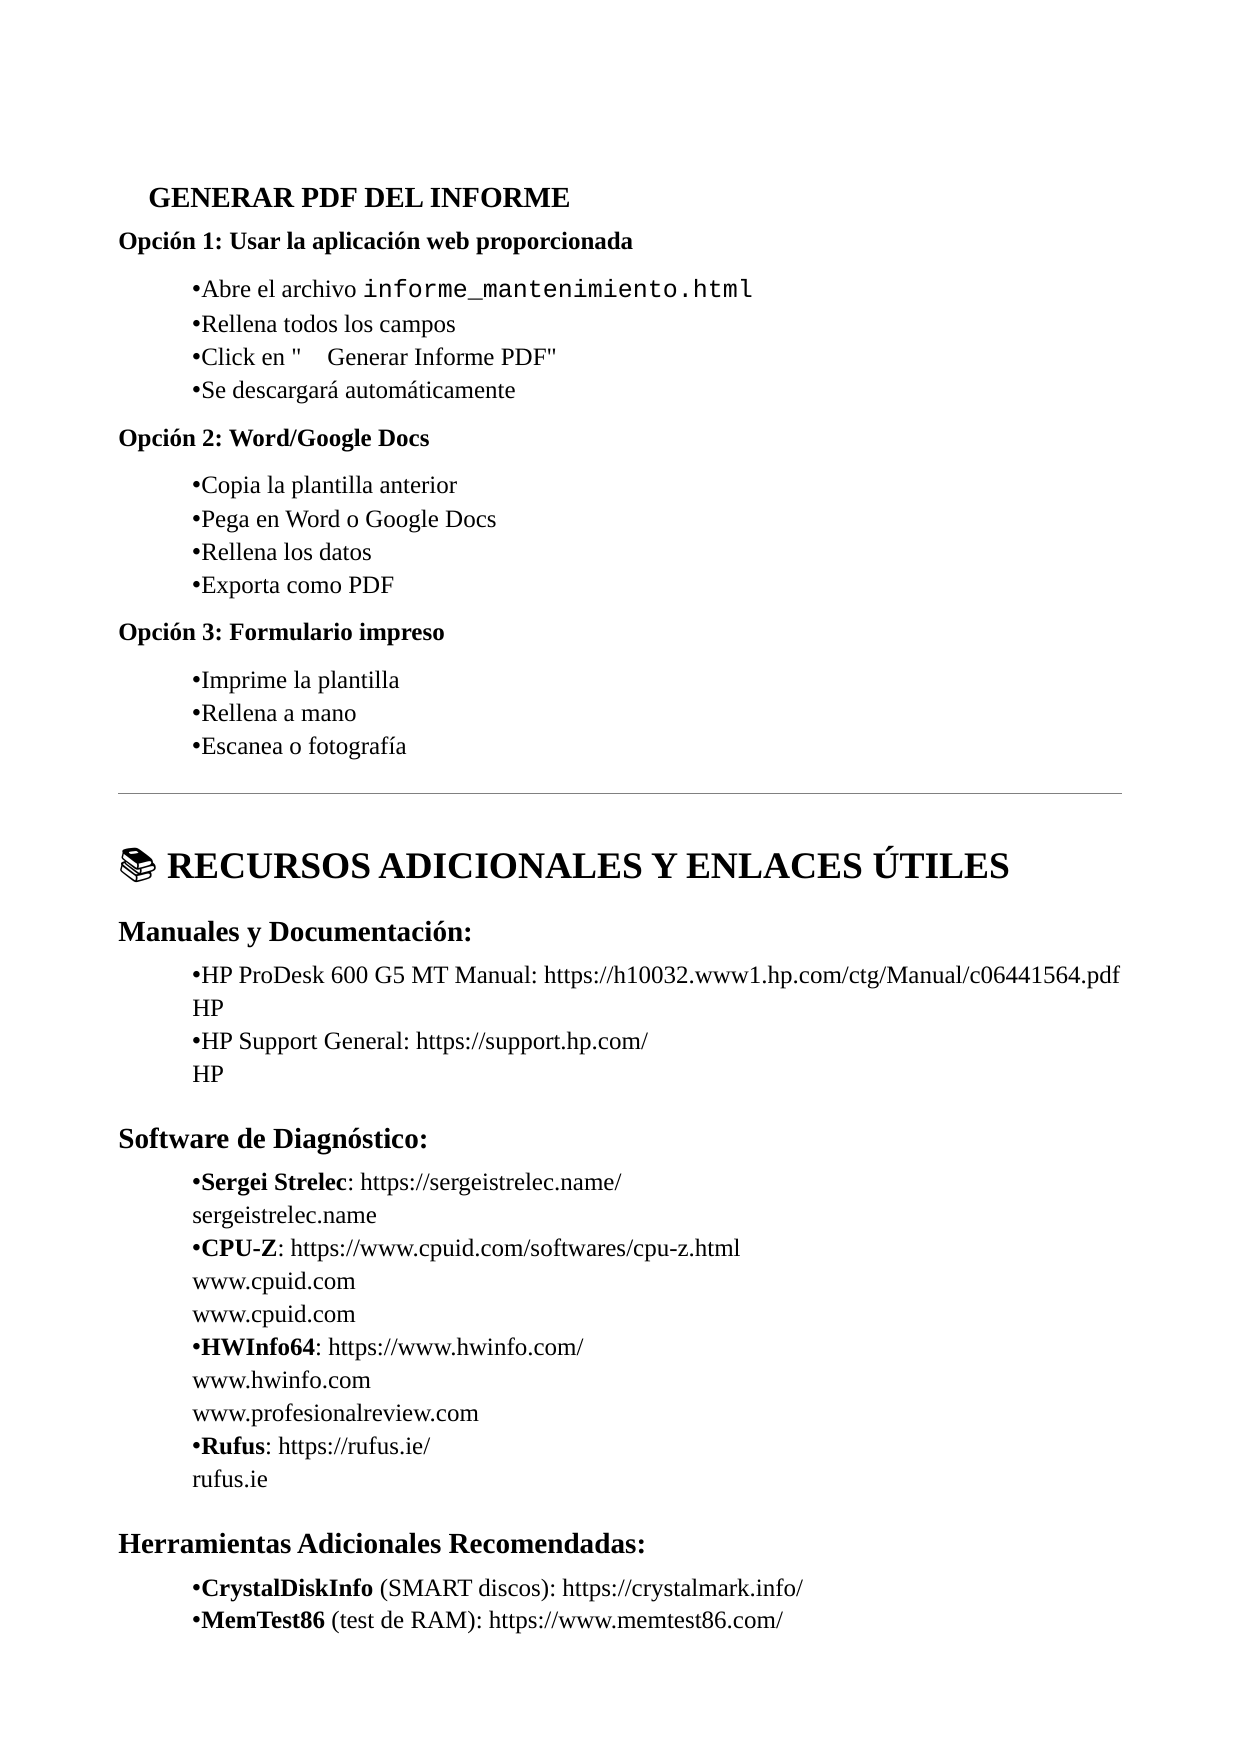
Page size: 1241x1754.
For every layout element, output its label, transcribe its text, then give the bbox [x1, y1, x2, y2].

list Imprime la plantilla [118, 665, 1122, 694]
list Rellena todos los campos [118, 309, 1122, 338]
list www.hwinfo.com [118, 1365, 1122, 1394]
text Opción 2: Word/Google Docs [118, 423, 1122, 452]
list HP Support General: https://support.hp.com/ [118, 1026, 1122, 1055]
list HP ProDesk 600 G5 MT Manual: https://h10032.www1.hp.com/ctg/Manual/c06441564.pdf [118, 960, 1122, 989]
list www.cpuid.com [118, 1299, 1122, 1328]
list Copia la plantilla anterior [118, 471, 1122, 499]
list sergeistrelec.name [118, 1200, 1122, 1229]
subtitle Software de Diagnóstico: [118, 1121, 1122, 1155]
list Rufus: https://rufus.ie/ [118, 1431, 1122, 1460]
list CPU-Z: https://www.cpuid.com/softwares/cpu-z.html [118, 1233, 1122, 1262]
subtitle Manuales y Documentación: [118, 914, 1122, 947]
list www.cpuid.com [118, 1266, 1122, 1295]
list HP [118, 993, 1122, 1022]
list Rellena a mano [118, 698, 1122, 727]
list Sergei Strelec: https://sergeistrelec.name/ [118, 1167, 1122, 1196]
text Opción 3: Formulario impreso [118, 617, 1122, 646]
list Se descargará automáticamente [118, 375, 1122, 404]
list www.profesionalreview.com [118, 1398, 1122, 1427]
list Rellena los datos [118, 537, 1122, 565]
list MemTest86 (test de RAM): https://www.memtest86.com/ [118, 1606, 1122, 1634]
list Pega en Word o Google Docs [118, 504, 1122, 532]
list Escanea o fotografía [118, 731, 1122, 760]
list HP [118, 1059, 1122, 1088]
subtitle Herramientas Adicionales Recomendadas: [118, 1527, 1122, 1560]
list rufus.ie [118, 1464, 1122, 1493]
subtitle 📚 RECURSOS ADICIONALES Y ENLACES ÚTILES [118, 844, 1122, 887]
list CrystalDiskInfo (SMART discos): https://crystalmark.info/ [118, 1573, 1122, 1601]
list Abre el archivo informe_mantenimiento.html [118, 274, 1122, 305]
list HWInfo64: https://www.hwinfo.com/ [118, 1332, 1122, 1361]
subtitle 💾 GENERAR PDF DEL INFORME [118, 180, 1122, 214]
list Click en "📄 Generar Informe PDF" [118, 342, 1122, 371]
text Opción 1: Usar la aplicación web proporcionada [118, 226, 1122, 255]
list Exporta como PDF [118, 570, 1122, 598]
